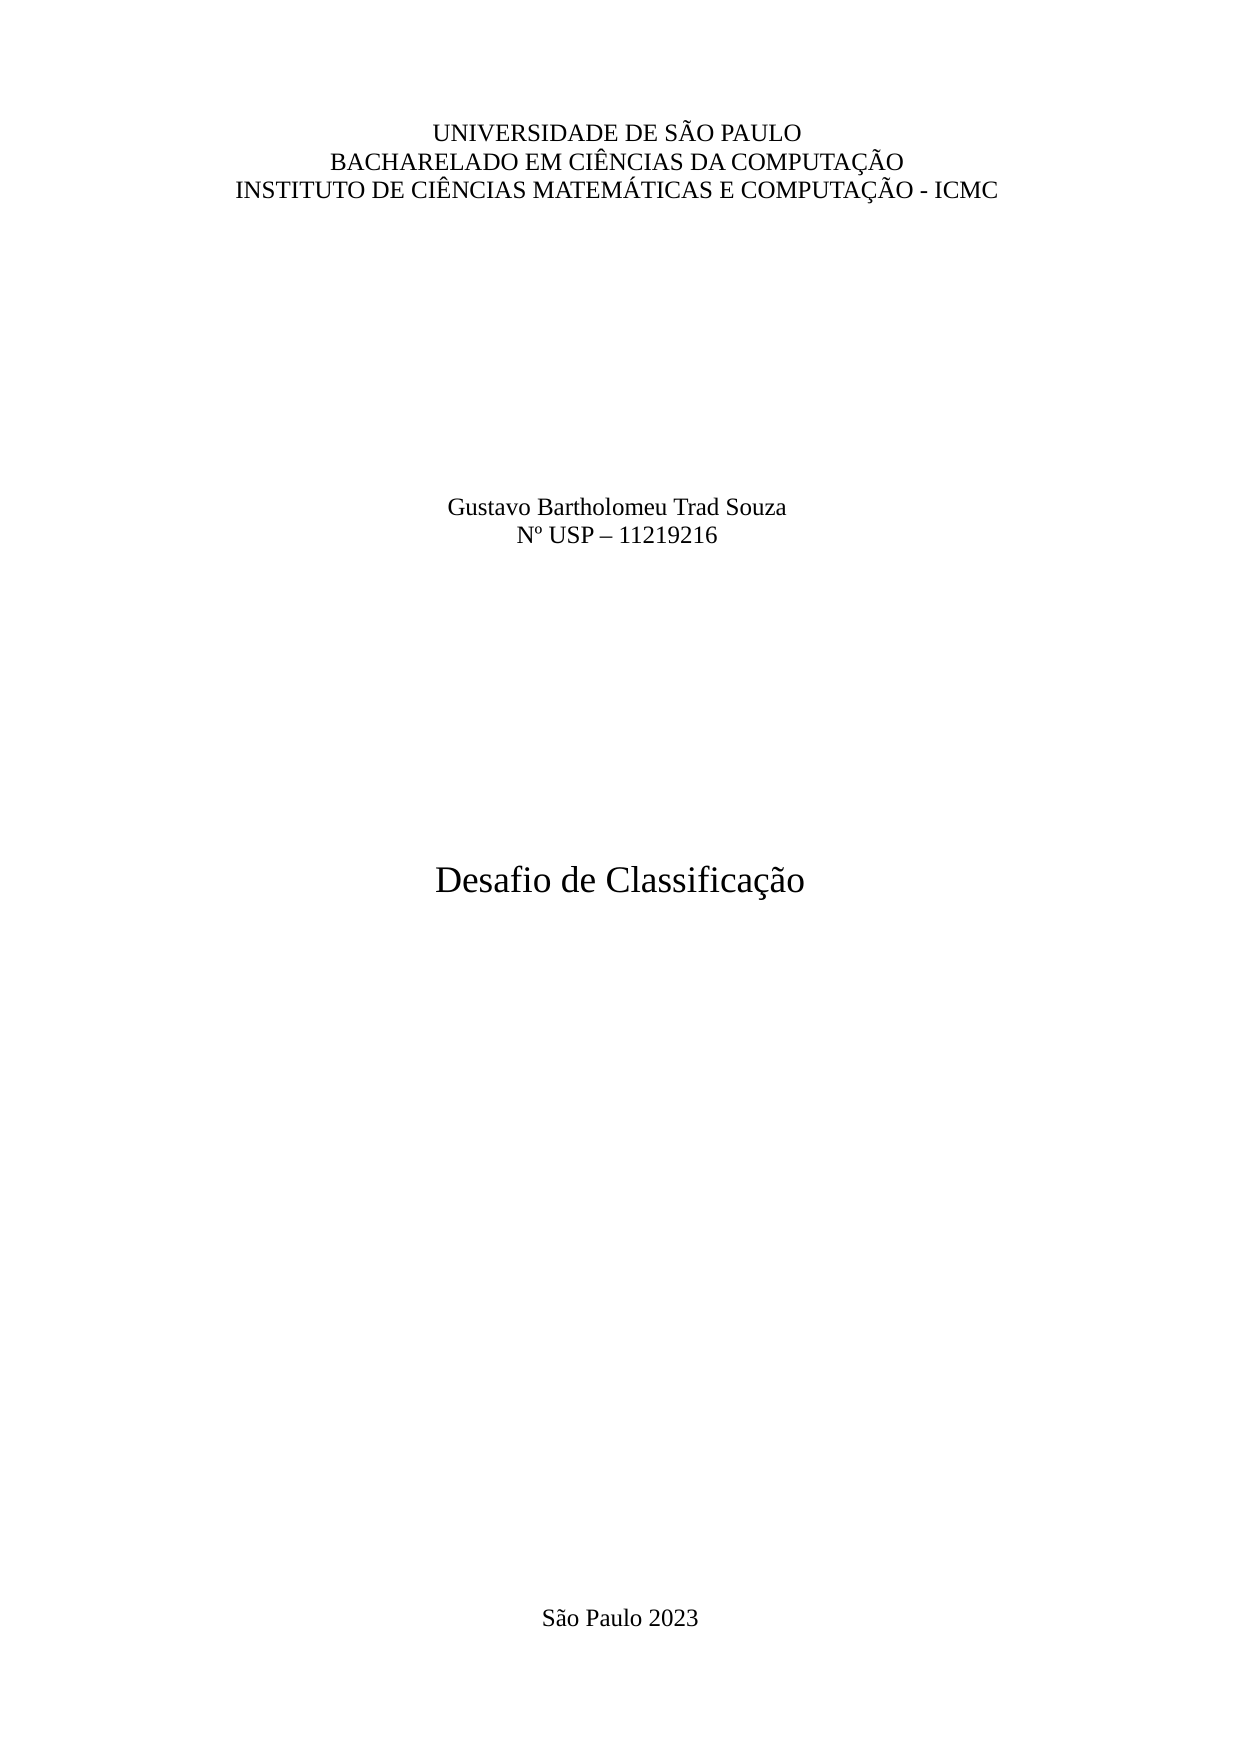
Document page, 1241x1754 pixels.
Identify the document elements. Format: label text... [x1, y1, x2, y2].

text UNIVERSIDADE DE SÃO PAULO [118, 118, 1122, 147]
text Gustavo Bartholomeu Trad Souza [118, 492, 1122, 521]
text INSTITUTO DE CIÊNCIAS MATEMÁTICAS E COMPUTAÇÃO - ICMC [118, 176, 1122, 204]
text Nº USP – 11219216 [118, 521, 1122, 549]
text São Paulo 2023 [118, 1603, 1122, 1632]
subtitle Desafio de Classificação [118, 858, 1122, 901]
text BACHARELADO EM CIÊNCIAS DA COMPUTAÇÃO [118, 147, 1122, 176]
